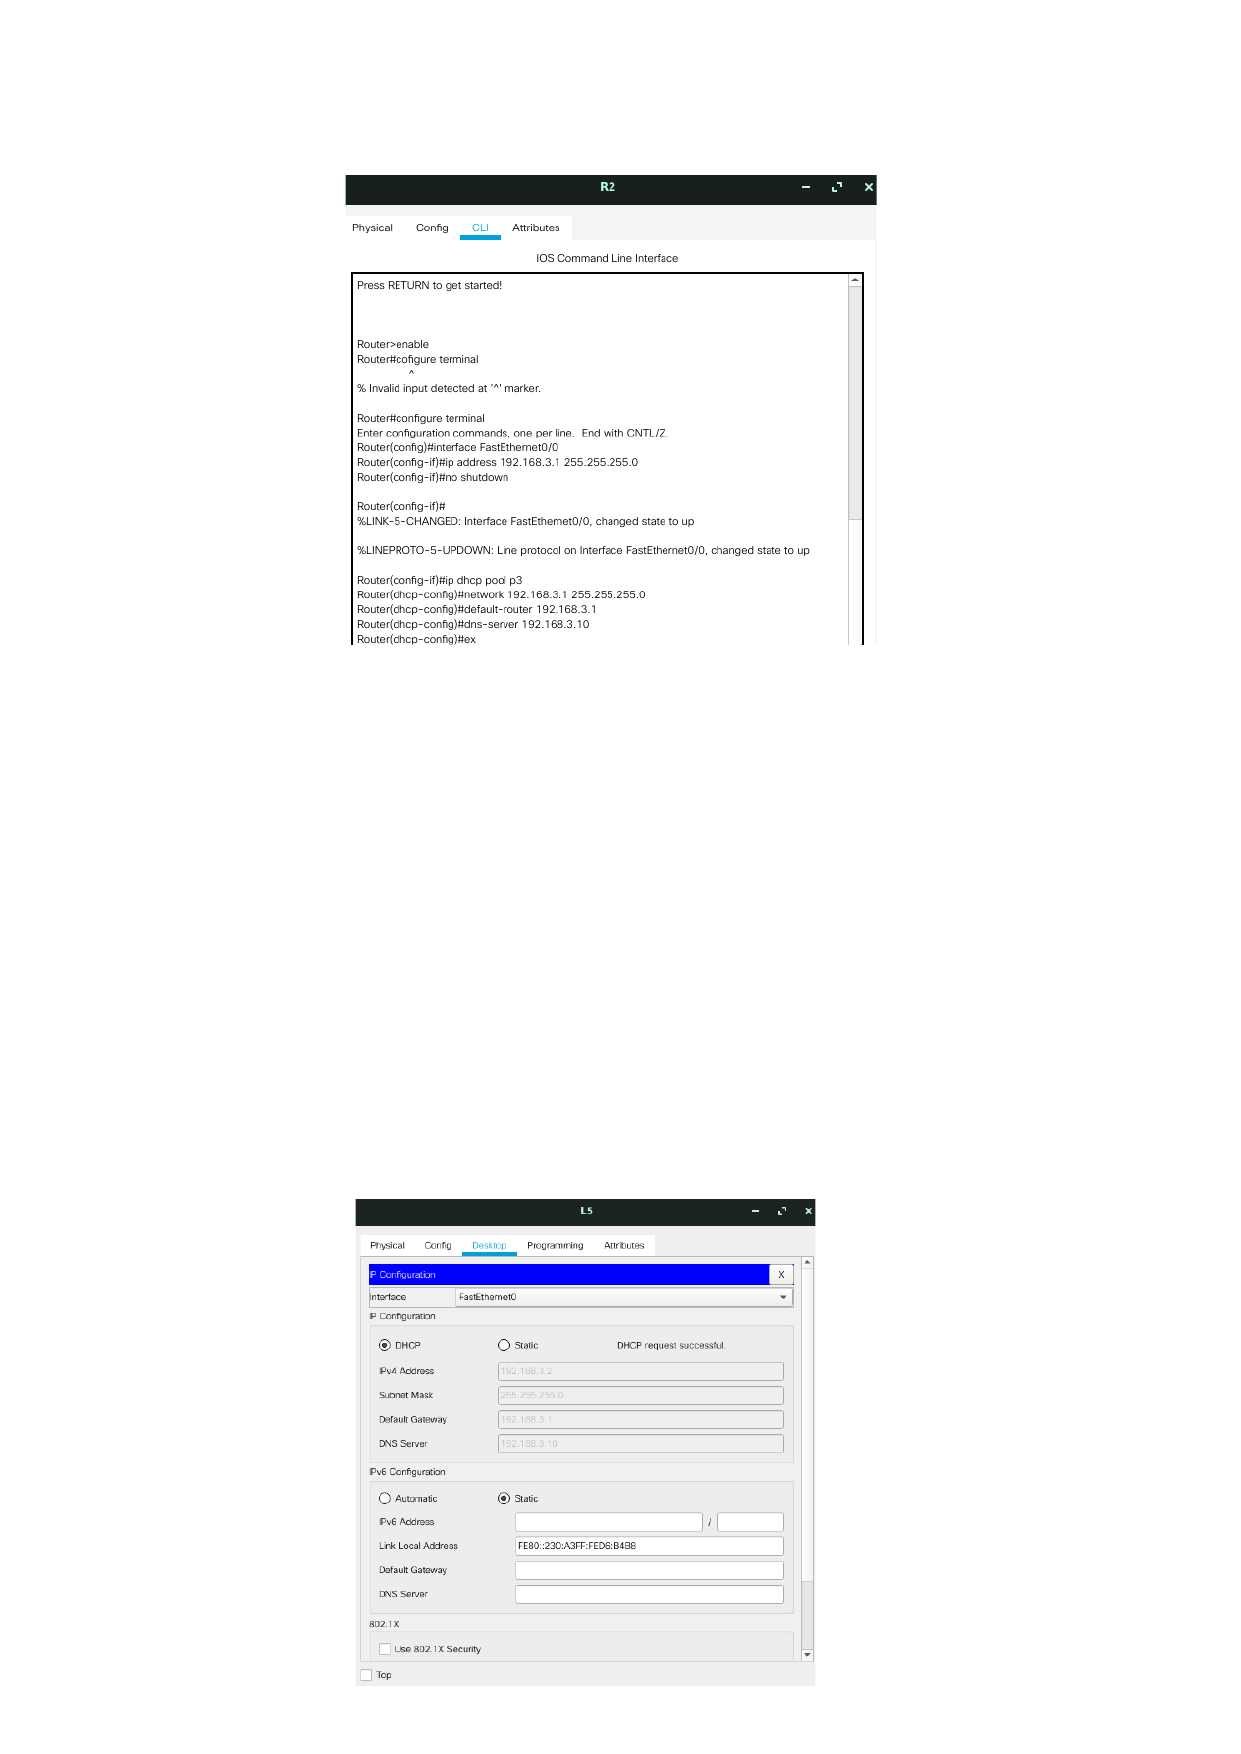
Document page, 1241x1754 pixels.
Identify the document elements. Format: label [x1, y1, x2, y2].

picture [345, 175, 877, 645]
picture [355, 1199, 816, 1686]
